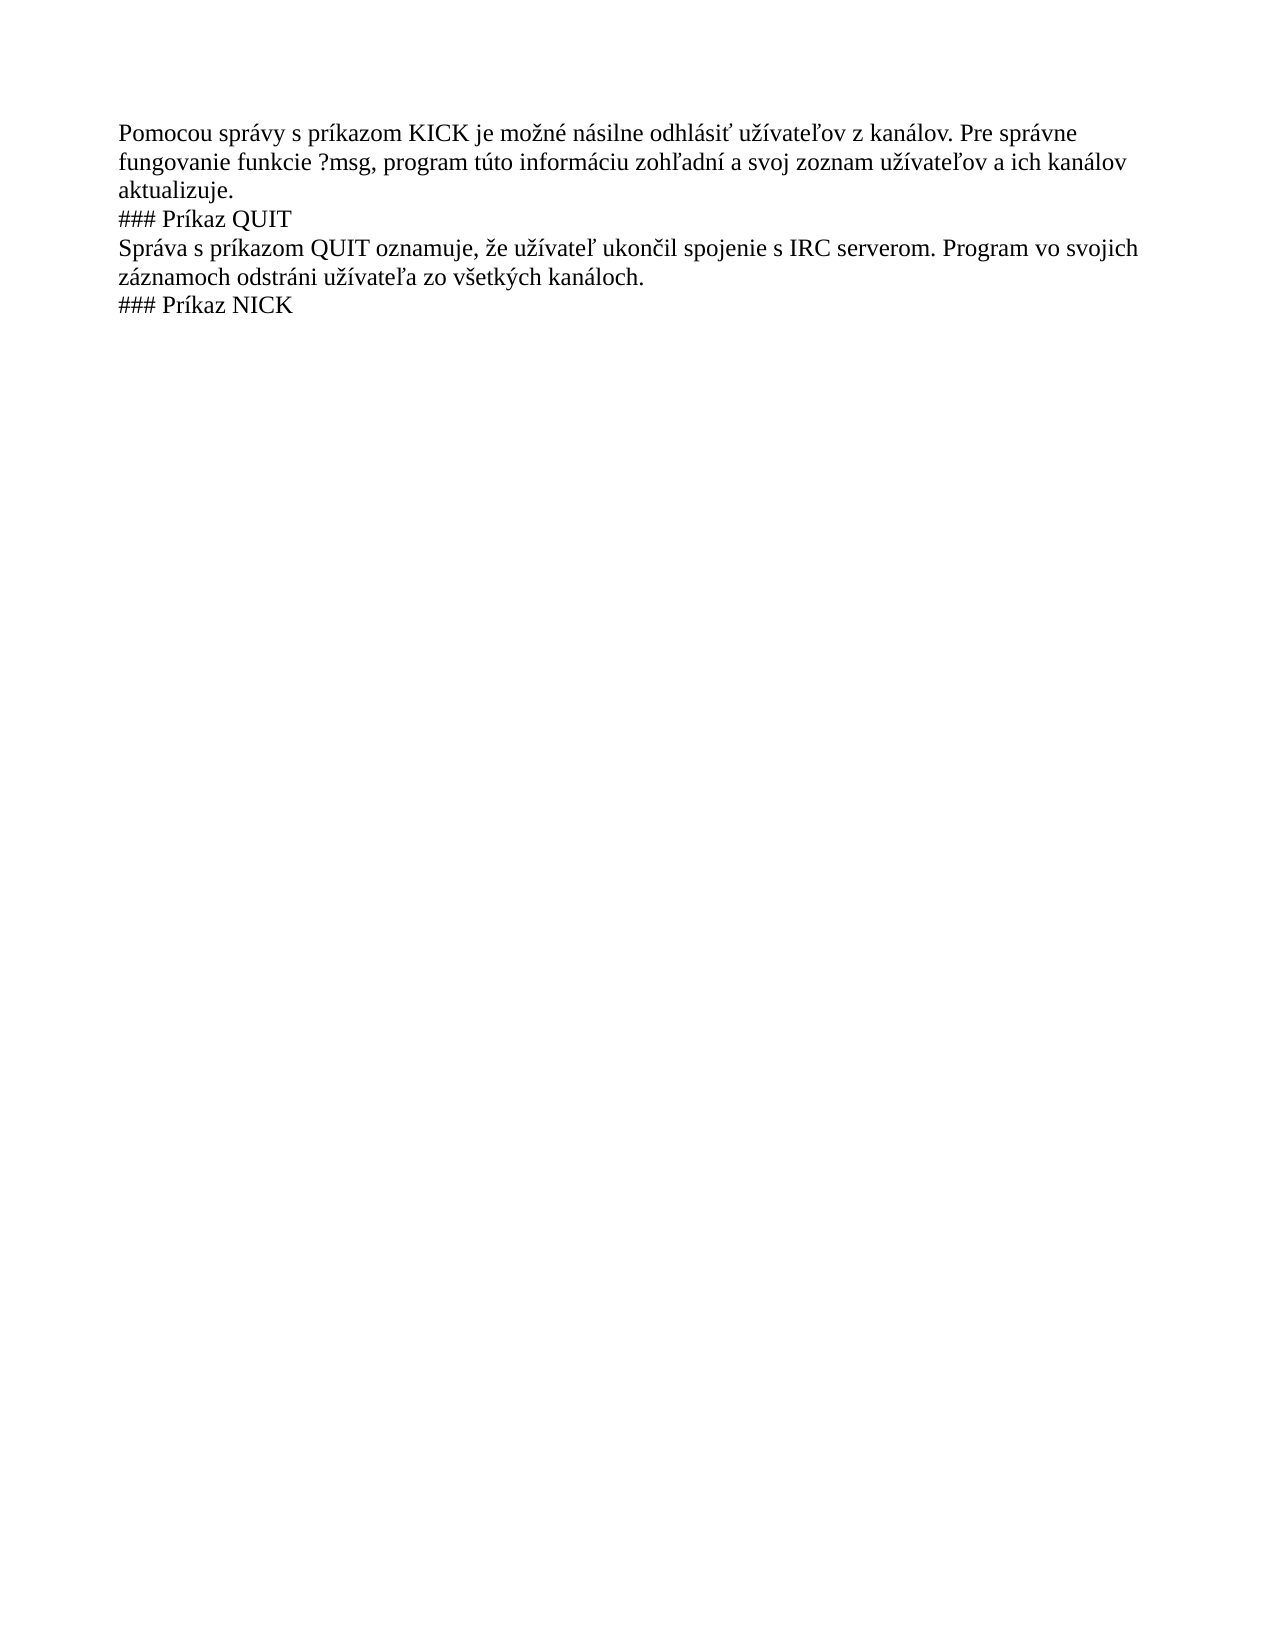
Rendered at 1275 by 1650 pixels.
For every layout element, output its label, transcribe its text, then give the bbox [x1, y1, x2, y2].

text ### Príkaz NICK [118, 291, 1157, 319]
text ### Príkaz QUIT [118, 204, 1157, 233]
text Správa s príkazom QUIT oznamuje, že užívateľ ukončil spojenie s IRC serverom. Program vo svojich záznamoch odstráni užívateľa zo všetkých kanáloch. [118, 233, 1157, 291]
text Pomocou správy s príkazom KICK je možné násilne odhlásiť užívateľov z kanálov. Pre správne fungovanie funkcie ?msg, program túto informáciu zohľadní a svoj zoznam užívateľov a ich kanálov aktualizuje. [118, 118, 1157, 204]
